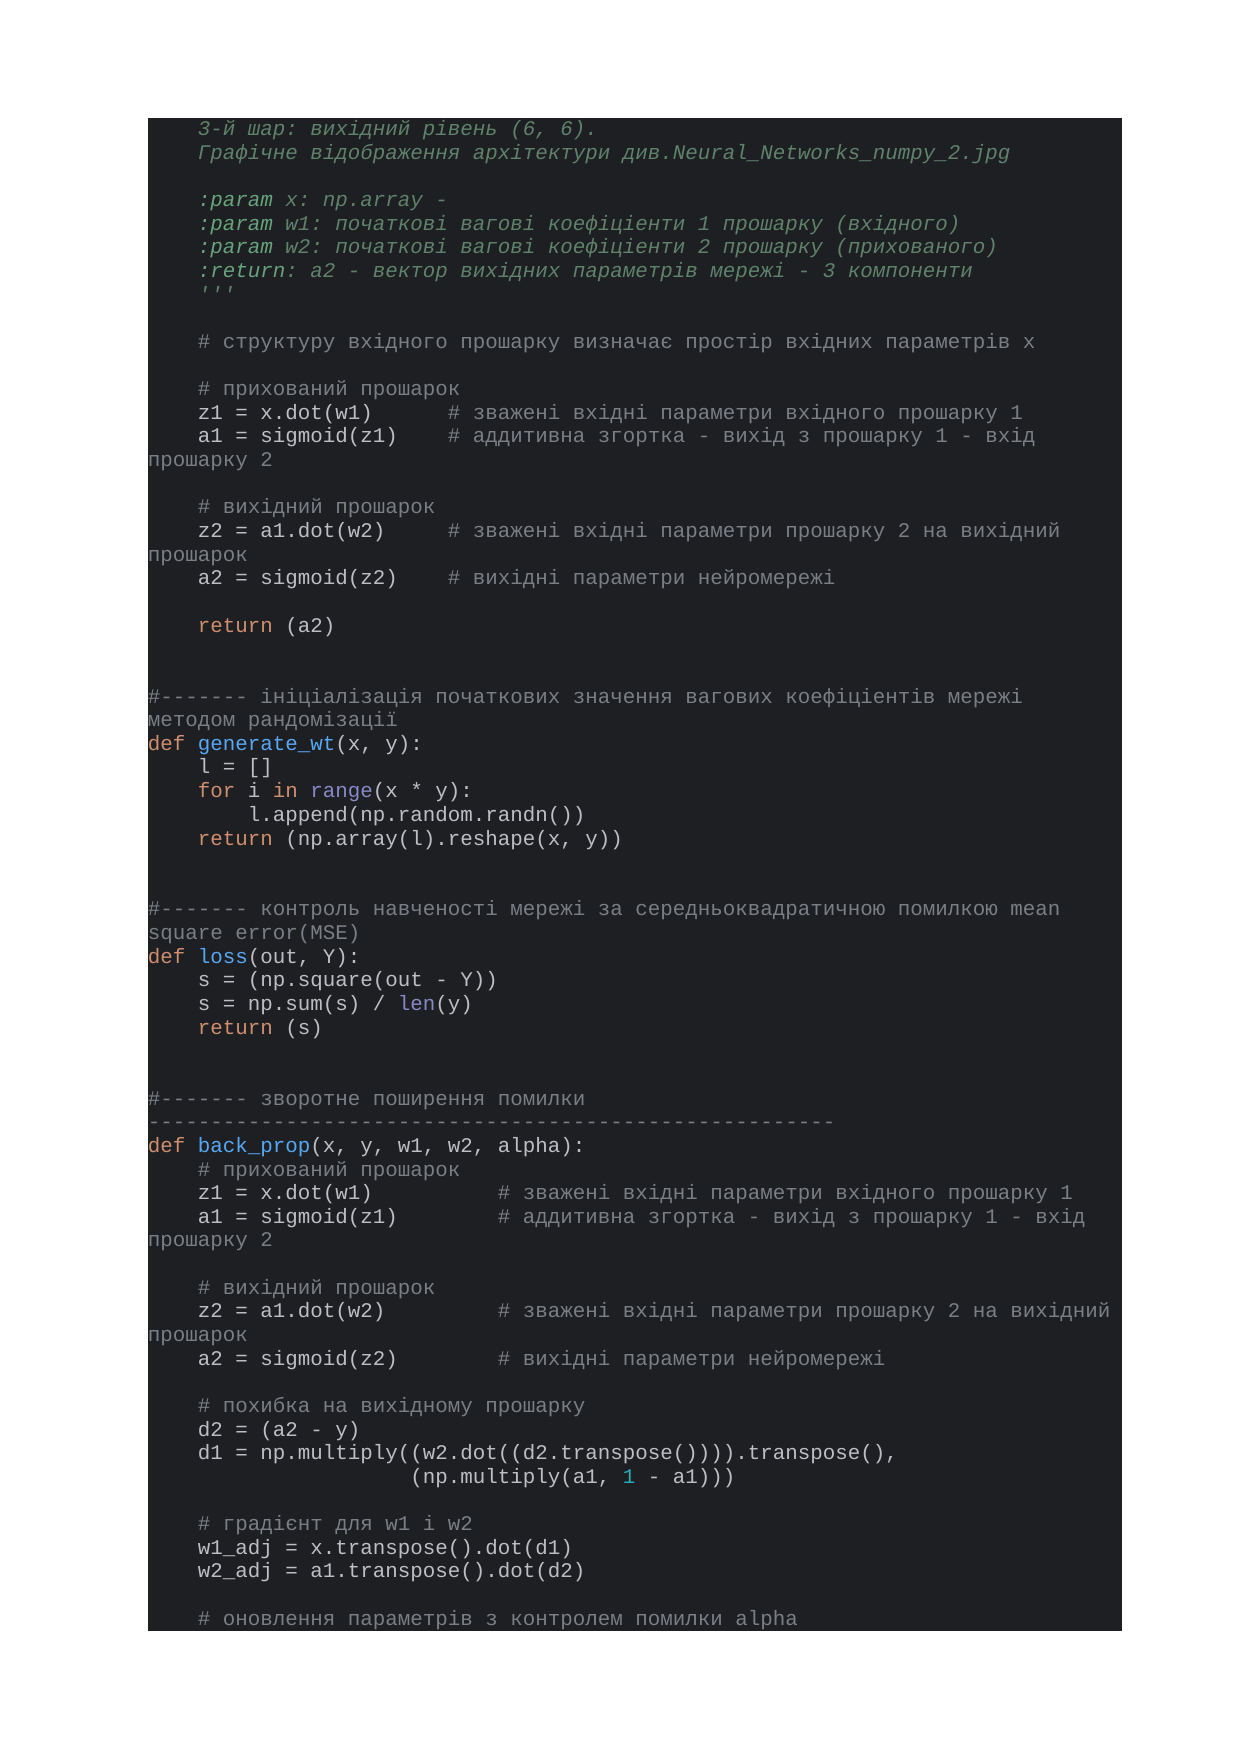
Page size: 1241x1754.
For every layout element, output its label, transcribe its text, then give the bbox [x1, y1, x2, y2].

text 3-й шар: вихідний рівень (6, 6). Графічне відображення архітектури див.Neural_Networks_numpy_2.jpg :param x: np.array - :param w1: початкові вагові коефіціенти 1 прошарку (вхідного) :param w2: початкові вагові коефіціенти 2 прошарку (прихованого) :return: a2 - вектор вихідних параметрів мережі - 3 компоненти ''' # структуру вхідного прошарку визначає простір вхідних параметрів x # прихований прошарок z1 = x.dot(w1) # зважені вхідні параметри вхідного прошарку 1 a1 = sigmoid(z1) # аддитивна згортка - вихід з прошарку 1 - вхід прошарку 2 # вихідний прошарок z2 = a1.dot(w2) # зважені вхідні параметри прошарку 2 на вихідний прошарок a2 = sigmoid(z2) # вихідні параметри нейромережі return (a2) #------- ініціалізація початкових значення вагових коефіціентів мережі методом рандомізації def generate_wt(x, y): l = [] for i in range(x * y): l.append(np.random.randn()) return (np.array(l).reshape(x, y)) #------- контроль навченості мережі за середньоквадратичною помилкою mean square error(MSE) def loss(out, Y): s = (np.square(out - Y)) s = np.sum(s) / len(y) return (s) #------- зворотне поширення помилки ------------------------------------------------------- def back_prop(x, y, w1, w2, alpha): # прихований прошарок z1 = x.dot(w1) # зважені вхідні параметри вхідного прошарку 1 a1 = sigmoid(z1) # аддитивна згортка - вихід з прошарку 1 - вхід прошарку 2 # вихідний прошарок z2 = a1.dot(w2) # зважені вхідні параметри прошарку 2 на вихідний прошарок a2 = sigmoid(z2) # вихідні параметри нейромережі # похибка на вихідному прошарку d2 = (a2 - y) d1 = np.multiply((w2.dot((d2.transpose()))).transpose(), (np.multiply(a1, 1 - a1))) # градієнт для w1 і w2 w1_adj = x.transpose().dot(d1) w2_adj = a1.transpose().dot(d2) # оновлення параметрів з контролем помилки alpha [148, 118, 1122, 1631]
